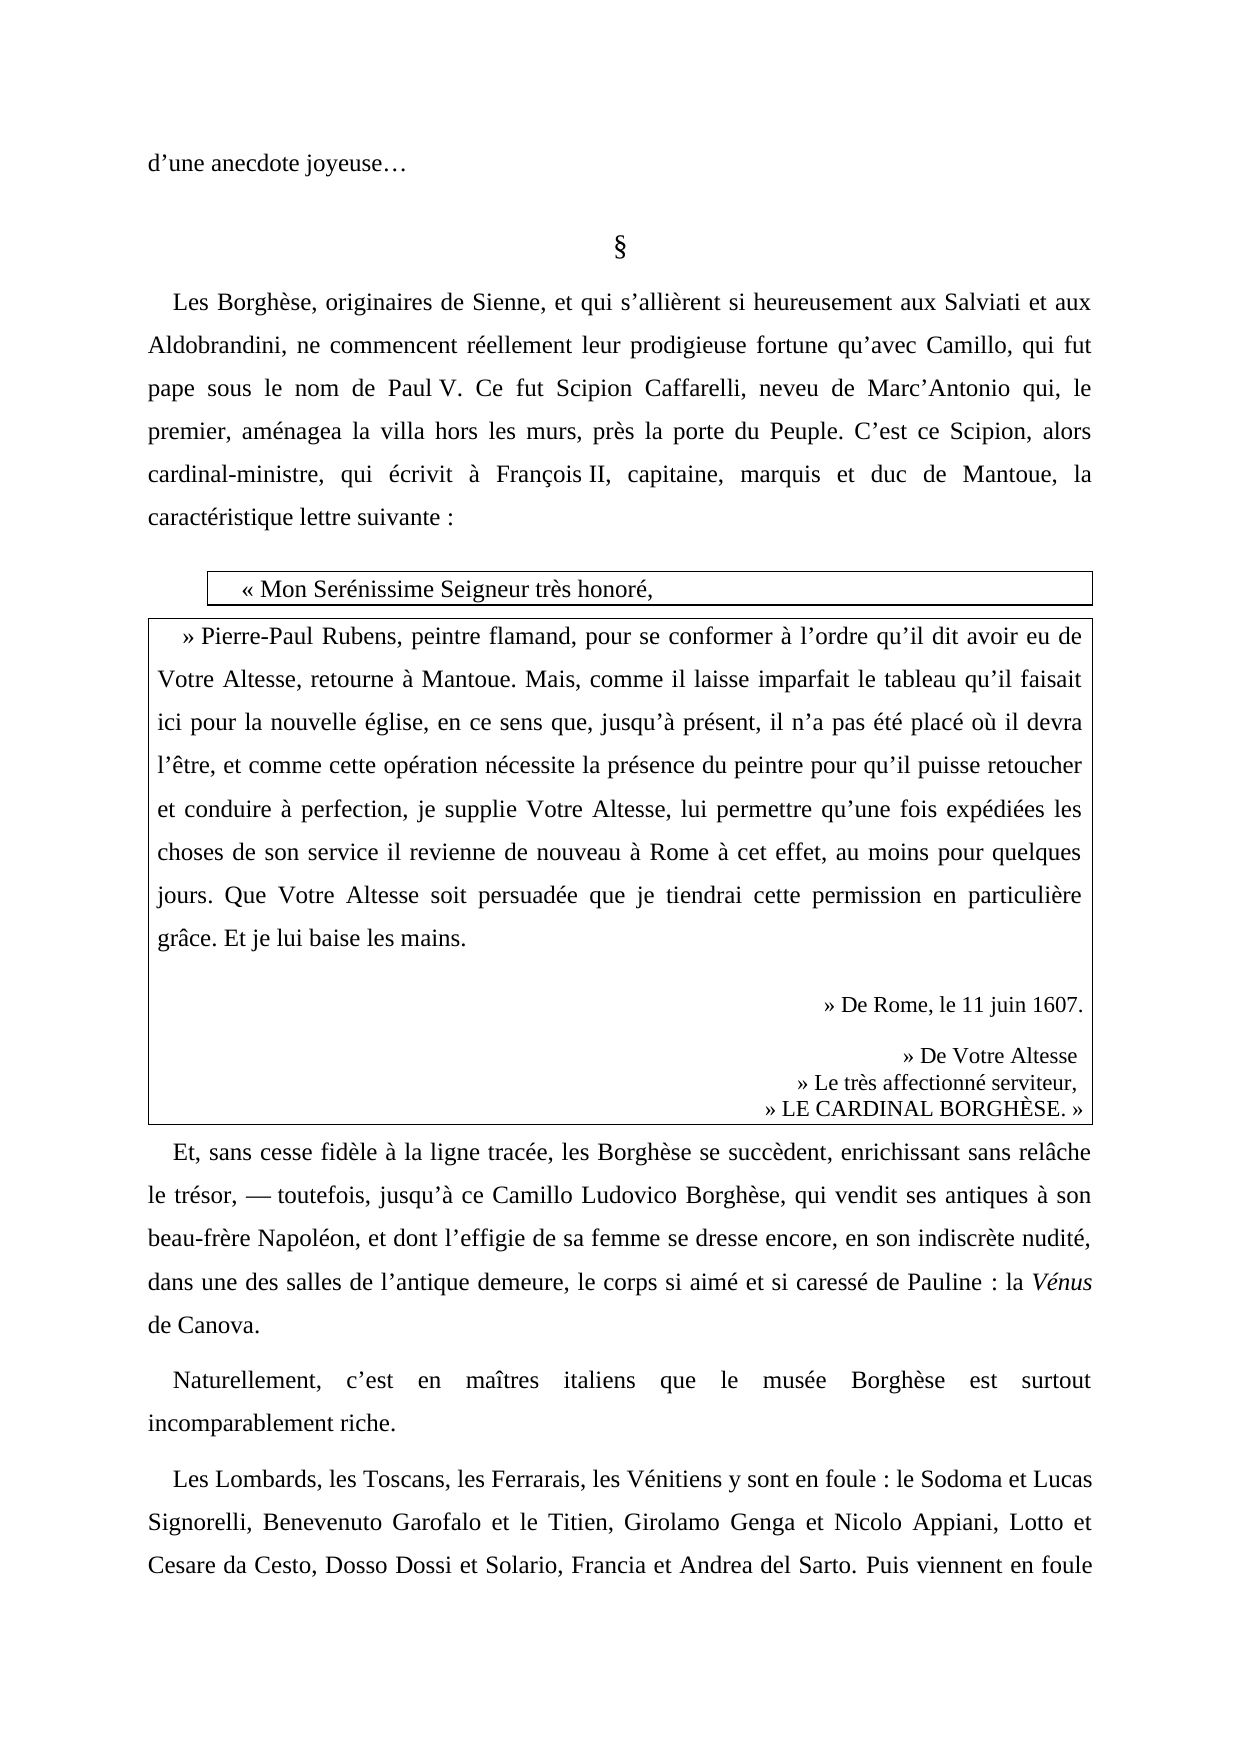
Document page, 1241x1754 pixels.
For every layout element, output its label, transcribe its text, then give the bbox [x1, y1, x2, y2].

text Les Lombards, les Toscans, les Ferrarais, les Vénitiens y sont en foule : le Sodoma et Lucas Signorelli, Benevenuto Garofalo et le Titien, Girolamo Genga et Nicolo Appiani, Lotto et Cesare da Cesto, Dosso Dossi et Solario, Francia et Andrea del Sarto. Puis viennent en foule [148, 1464, 1093, 1579]
text « Mon Serénissime Seigneur très honoré, [208, 572, 1092, 604]
text » De Votre Altesse » Le très affectionné serviteur, » LE CARDINAL BORGHÈSE. » [149, 1039, 1092, 1124]
text » Pierre-Paul Rubens, peintre flamand, pour se conformer à l’ordre qu’il dit avoir eu de Votre Altesse, retourne à Mantoue. Mais, comme il laisse imparfait le tableau qu’il faisait ici pour la nouvelle église, en ce sens que, jusqu’à présent, il n’a pas été placé où il devra l’être, et comme cette opération nécessite la présence du peintre pour qu’il puisse retoucher et conduire à perfection, je supplie Votre Altesse, lui permettre qu’une fois expédiées les choses de son service il revienne de nouveau à Rome à cet effet, au moins pour quelques jours. Que Votre Altesse soit persuadée que je tiendrai cette permission en particulière grâce. Et je lui baise les mains. [149, 619, 1092, 952]
text § [148, 228, 1093, 262]
text Naturellement, c’est en maîtres italiens que le musée Borghèse est surtout incomparablement riche. [148, 1365, 1093, 1437]
text » De Rome, le 11 juin 1607. [149, 988, 1092, 1017]
text Et, sans cesse fidèle à la ligne tracée, les Borghèse se succèdent, enrichissant sans relâche le trésor, — toutefois, jusqu’à ce Camillo Ludovico Borghèse, qui vendit ses antiques à son beau-frère Napoléon, et dont l’effigie de sa femme se dresse encore, en son indiscrète nudité, dans une des salles de l’antique demeure, le corps si aimé et si caressé de Pauline : la Vénus de Canova. [148, 1137, 1093, 1338]
text Les Borghèse, originaires de Sienne, et qui s’allièrent si heureusement aux Salviati et aux Aldobrandini, ne commencent réellement leur prodigieuse fortune qu’avec Camillo, qui fut pape sous le nom de Paul V. Ce fut Scipion Caffarelli, neveu de Marc’Antonio qui, le premier, aménagea la villa hors les murs, près la porte du Peuple. C’est ce Scipion, alors cardinal-ministre, qui écrivit à François II, capitaine, marquis et duc de Mantoue, la caractéristique lettre suivante : [148, 287, 1093, 531]
text d’une anecdote joyeuse… [148, 148, 1093, 176]
